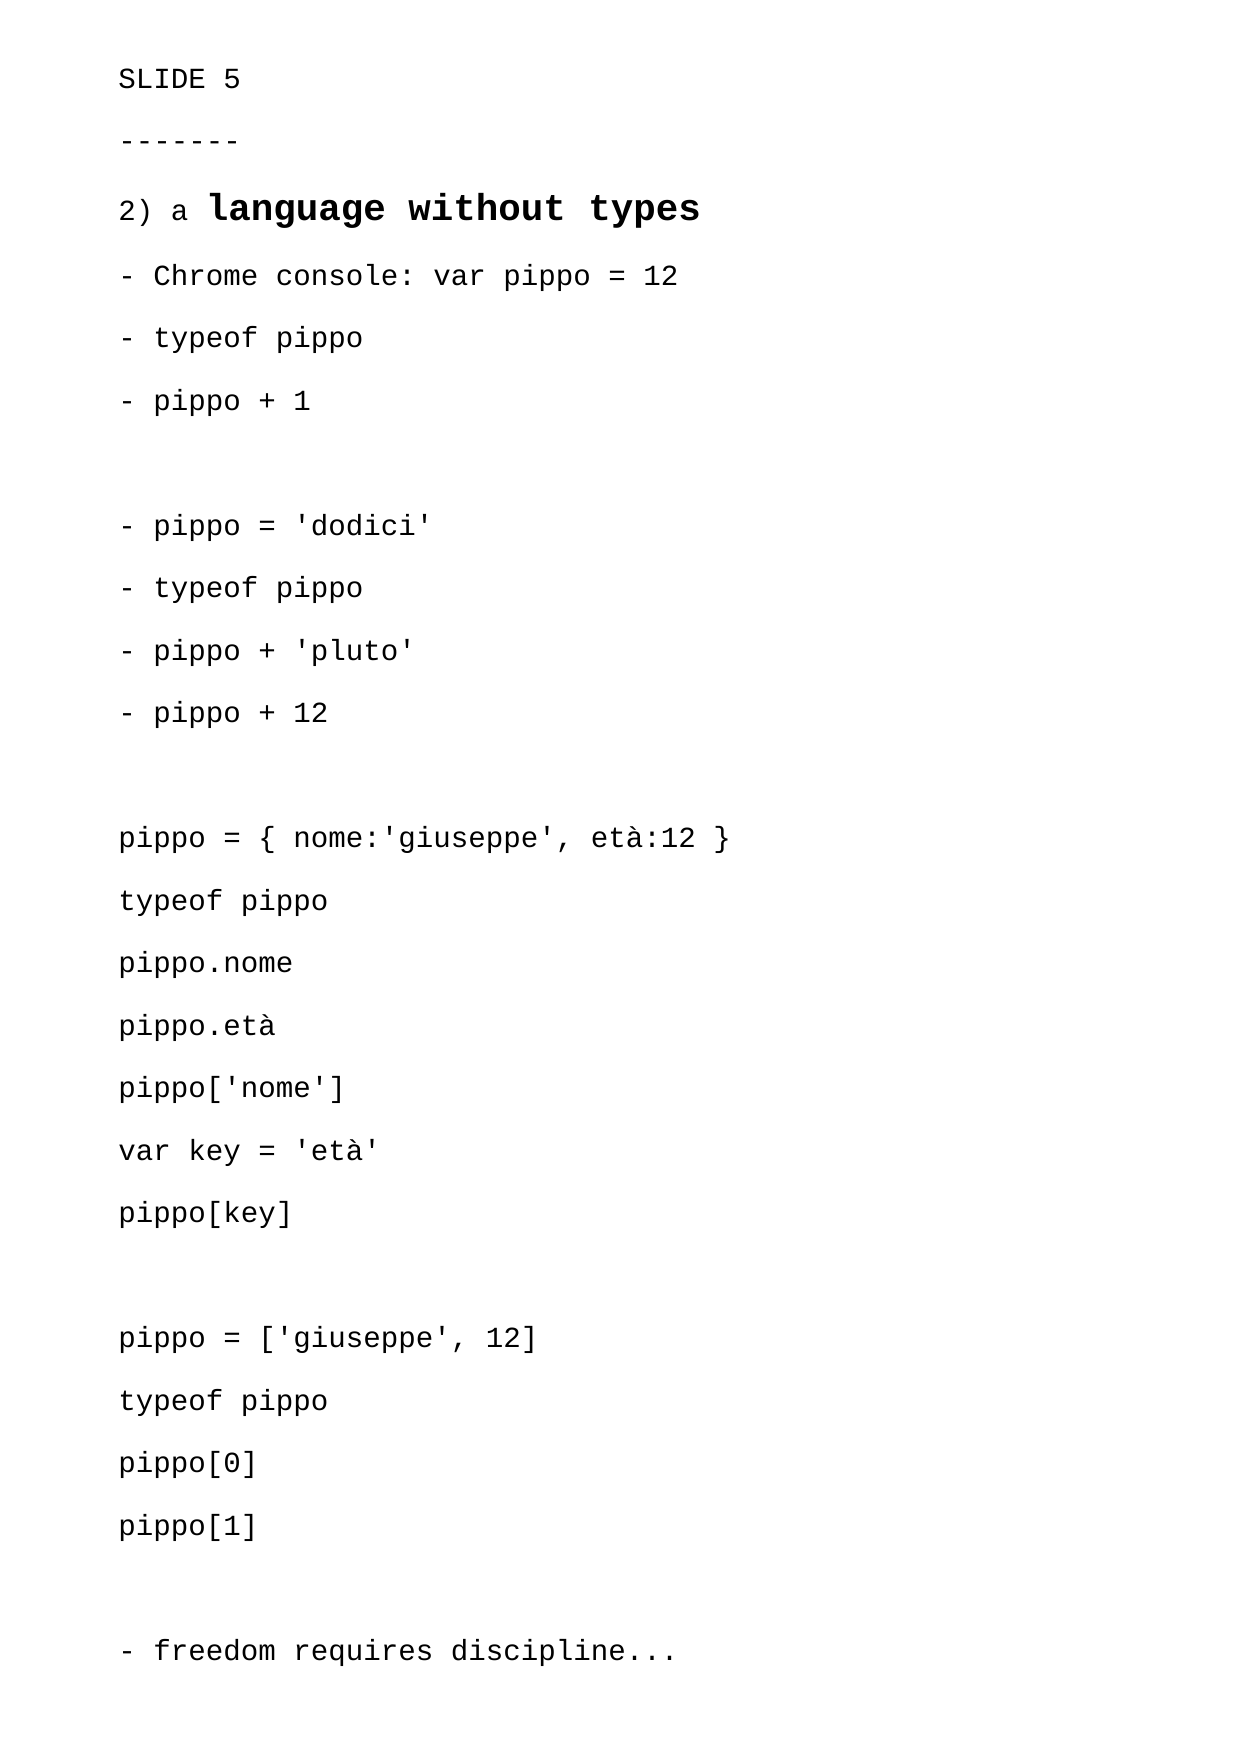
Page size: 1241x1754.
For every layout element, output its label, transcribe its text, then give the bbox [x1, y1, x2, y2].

text ------- [118, 127, 1122, 159]
text pippo.nome [118, 948, 1122, 982]
text typeof pippo [118, 1386, 1122, 1419]
text pippo = ['giuseppe', 12] [118, 1323, 1122, 1357]
text pippo[key] [118, 1198, 1122, 1232]
text - Chrome console: var pippo = 12 [118, 261, 1122, 294]
text - typeof pippo [118, 323, 1122, 357]
text - pippo + 12 [118, 698, 1122, 732]
text pippo = { nome:'giuseppe', età:12 } [118, 823, 1122, 857]
text SLIDE 5 [118, 64, 1122, 97]
text - pippo = 'dodici' [118, 511, 1122, 544]
text var key = 'età' [118, 1136, 1122, 1169]
text pippo.età [118, 1011, 1122, 1044]
text pippo['nome'] [118, 1073, 1122, 1107]
text typeof pippo [118, 886, 1122, 919]
text - pippo + 1 [118, 386, 1122, 419]
text - pippo + 'pluto' [118, 636, 1122, 669]
text pippo[0] [118, 1448, 1122, 1482]
text - typeof pippo [118, 573, 1122, 607]
text - freedom requires discipline... [118, 1636, 1122, 1669]
text 2) a language without types [118, 189, 1122, 232]
text pippo[1] [118, 1511, 1122, 1544]
